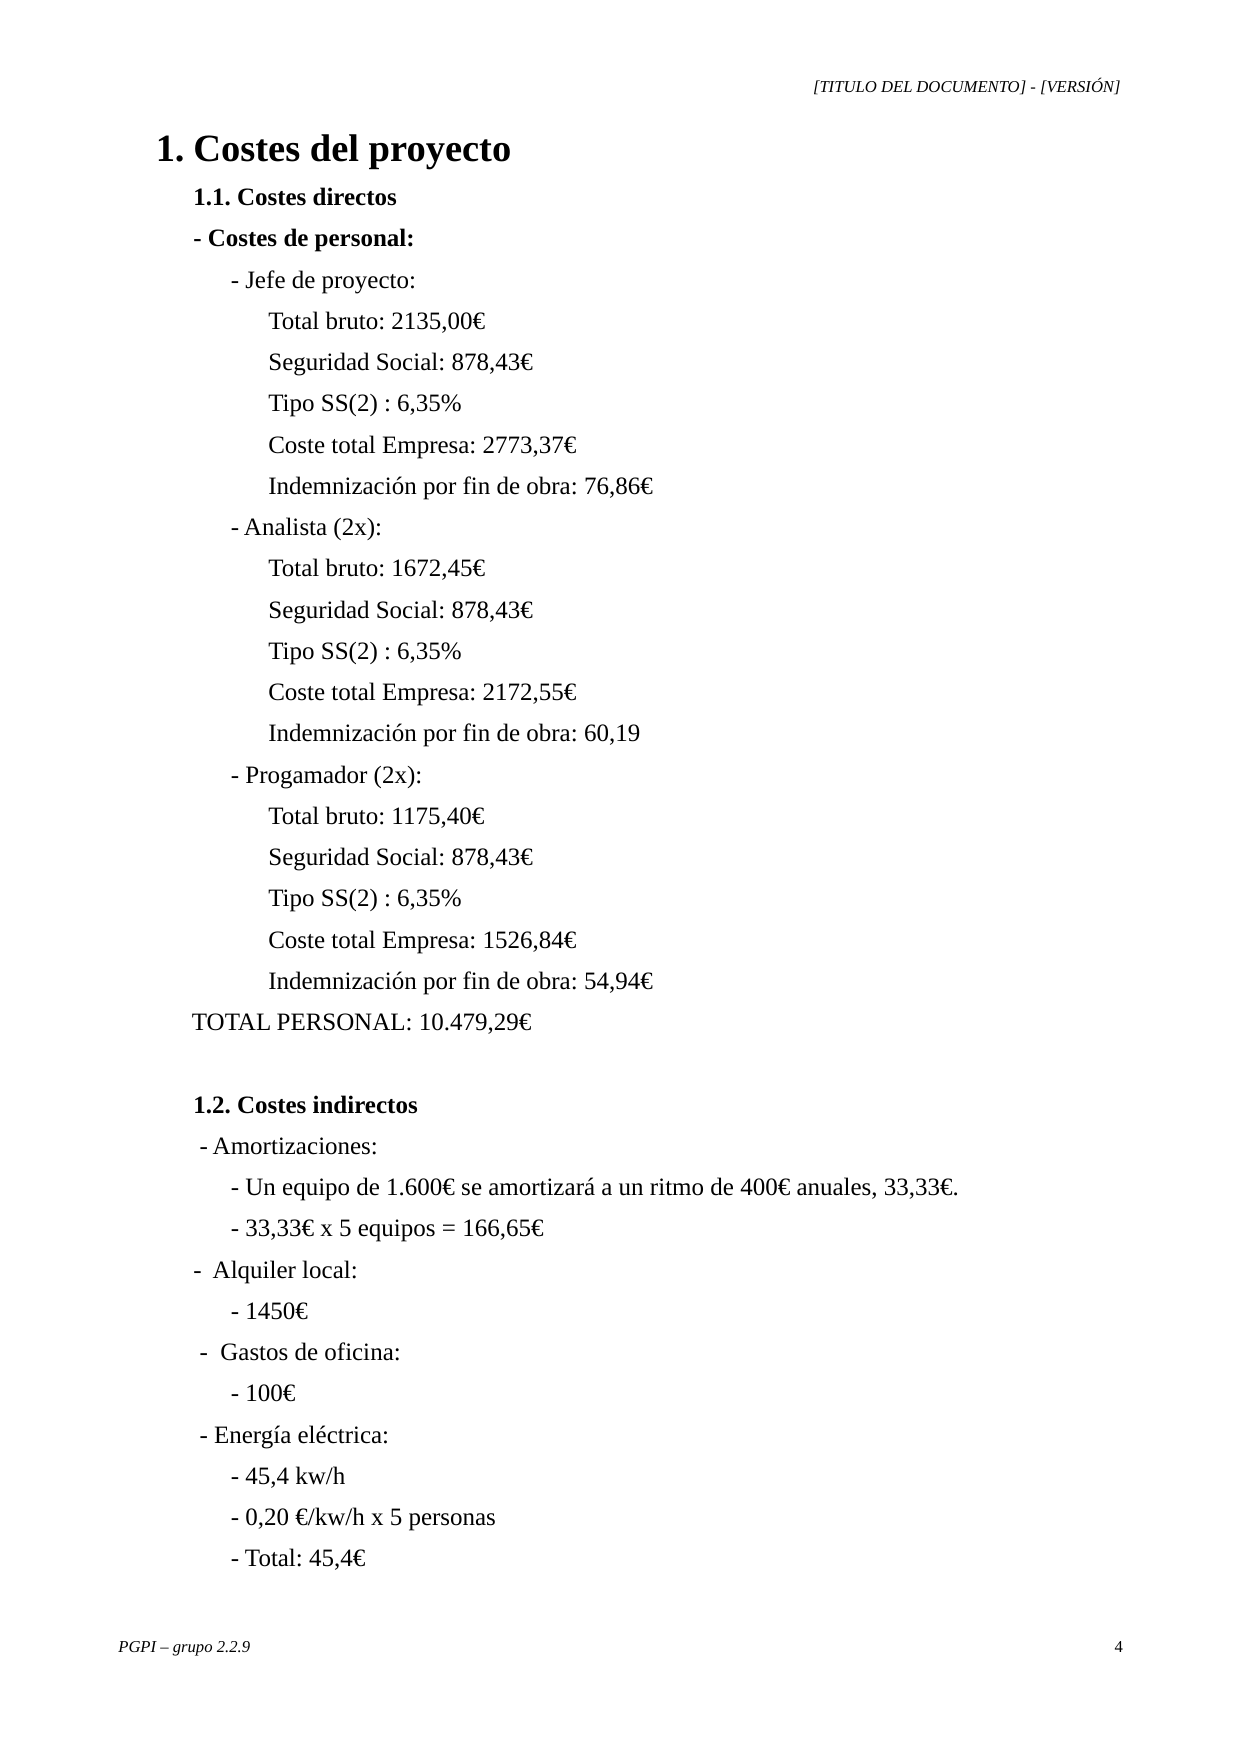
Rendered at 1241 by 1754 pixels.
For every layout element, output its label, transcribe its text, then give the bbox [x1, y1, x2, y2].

list - Progamador (2x): [193, 760, 1122, 788]
list Seguridad Social: 878,43€ [231, 347, 1122, 376]
list Coste total Empresa: 2172,55€ [231, 677, 1122, 706]
list - Un equipo de 1.600€ se amortizará a un ritmo de 400€ anuales, 33,33€. [193, 1172, 1122, 1201]
list Indemnización por fin de obra: 76,86€ [231, 471, 1122, 500]
list Seguridad Social: 878,43€ [231, 595, 1122, 623]
list Seguridad Social: 878,43€ [231, 842, 1122, 871]
list Indemnización por fin de obra: 54,94€ [231, 966, 1122, 995]
list - Gastos de oficina: [156, 1337, 1122, 1366]
list - 1450€ [193, 1296, 1122, 1325]
list Total bruto: 2135,00€ [231, 306, 1122, 335]
list 1.2. Costes indirectos [156, 1090, 1122, 1118]
list Tipo SS(2) : 6,35% [231, 388, 1122, 417]
list - Total: 45,4€ [193, 1543, 1122, 1572]
list Total bruto: 1672,45€ [231, 553, 1122, 582]
list Indemnización por fin de obra: 60,19 [231, 718, 1122, 747]
list - Jefe de proyecto: [193, 265, 1122, 293]
list - 0,20 €/kw/h x 5 personas [193, 1502, 1122, 1531]
list - Costes de personal: [156, 223, 1122, 252]
list - Amortizaciones: [156, 1131, 1122, 1160]
list - Alquiler local: [156, 1255, 1122, 1283]
list Coste total Empresa: 2773,37€ [231, 430, 1122, 458]
list - Energía eléctrica: [156, 1420, 1122, 1448]
list Costes del proyecto [156, 125, 1122, 170]
list Total bruto: 1175,40€ [231, 801, 1122, 830]
list Coste total Empresa: 1526,84€ [231, 925, 1122, 953]
list - 33,33€ x 5 equipos = 166,65€ [193, 1213, 1122, 1242]
list Tipo SS(2) : 6,35% [231, 883, 1122, 912]
text TOTAL PERSONAL: 10.479,29€ [118, 1007, 1122, 1036]
list - 100€ [193, 1378, 1122, 1407]
list - 45,4 kw/h [193, 1461, 1122, 1490]
list - Analista (2x): [193, 512, 1122, 541]
list Tipo SS(2) : 6,35% [231, 636, 1122, 665]
list 1.1. Costes directos [156, 182, 1122, 211]
